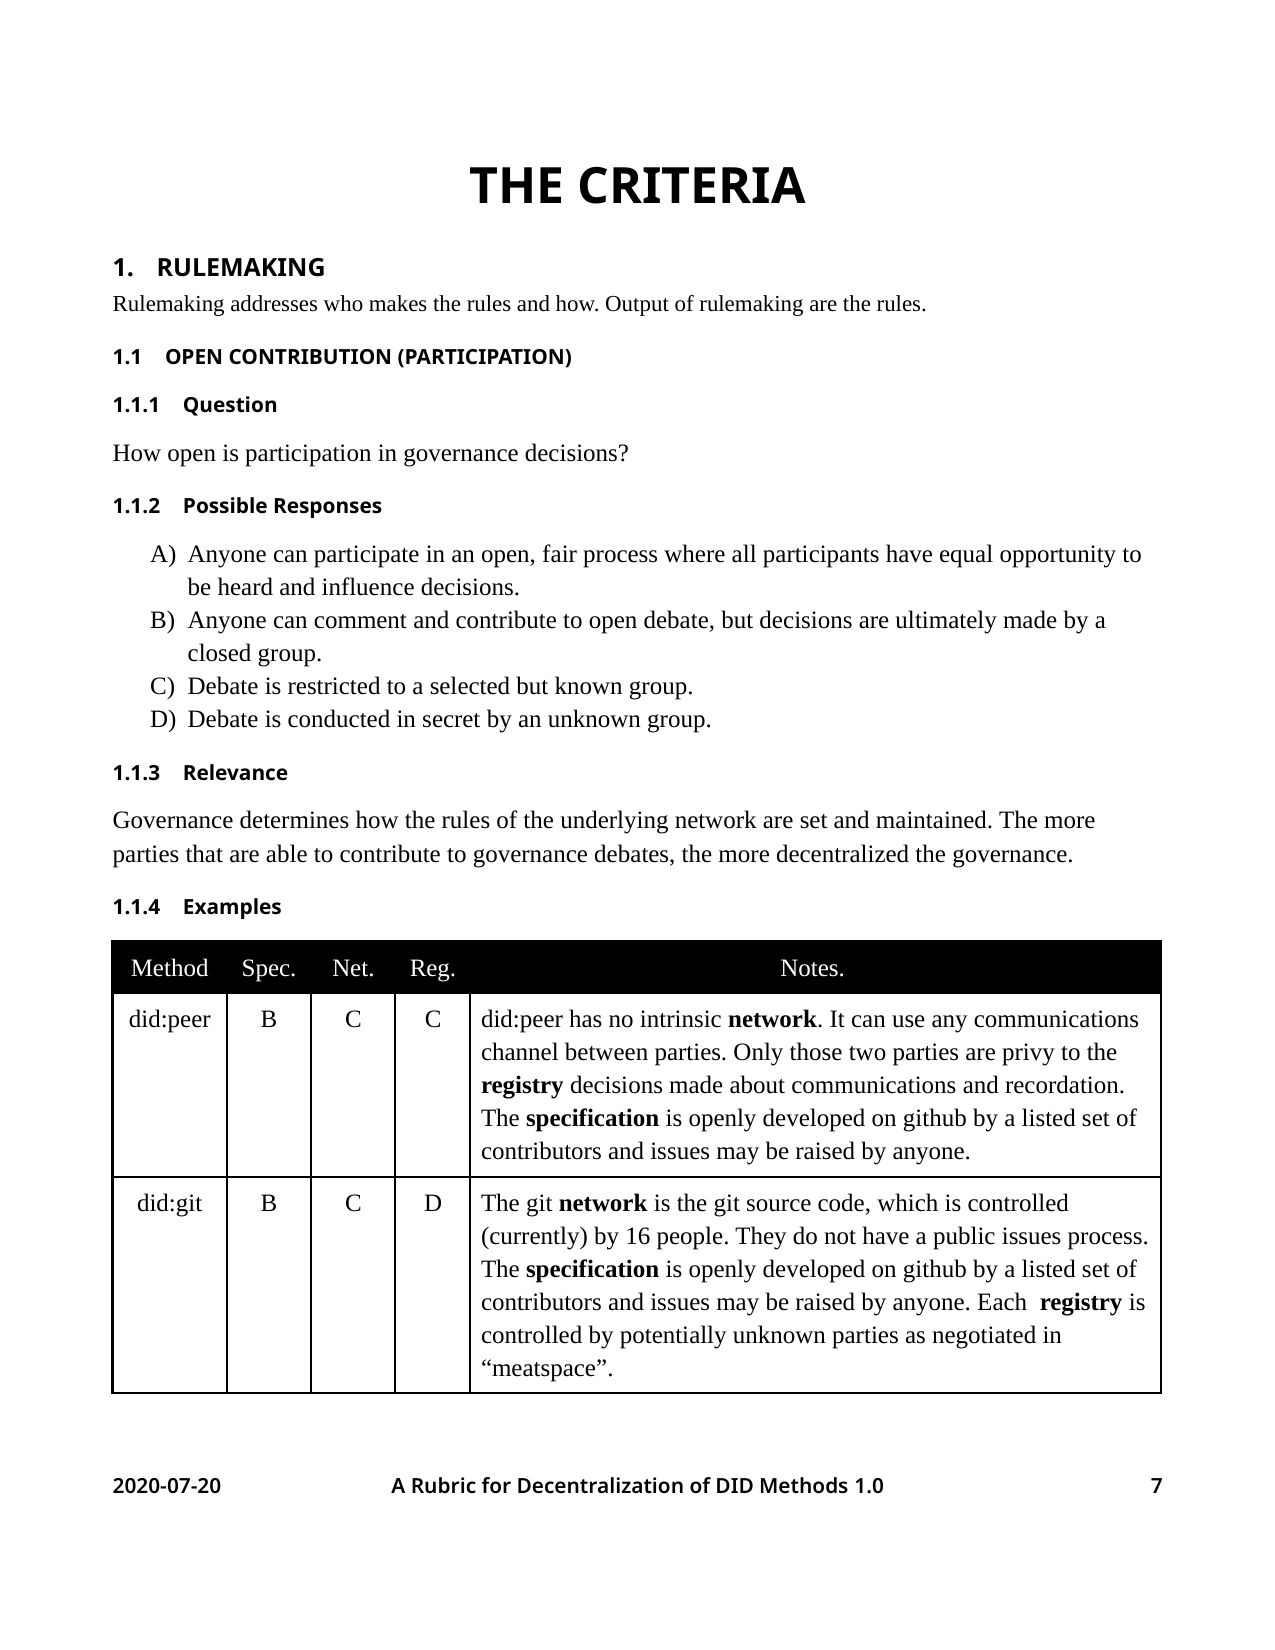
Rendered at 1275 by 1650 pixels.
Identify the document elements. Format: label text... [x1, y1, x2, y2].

text ​Rulemaking addresses who makes the rules and how. Output of rulemaking are the rules. [112, 288, 1162, 317]
list Debate is restricted to a selected but known group. [150, 671, 1162, 700]
table_cell B [228, 994, 310, 1176]
text Governance determines how the rules of the underlying network are set and maintained. The more parties that are able to contribute to governance debates, the more decentralized the governance. [112, 806, 1162, 867]
table_cell C [396, 994, 469, 1176]
subtitle Relevance [112, 758, 1162, 786]
list Debate is conducted in secret by an unknown group. [150, 704, 1162, 733]
table_header Notes. [471, 942, 1160, 992]
subtitle Open contribution (participation) [112, 342, 1162, 371]
table_header Spec. [228, 942, 310, 992]
subtitle Rulemaking [112, 249, 1162, 283]
table_header Net. [312, 942, 394, 992]
subtitle Question [112, 390, 1162, 418]
subtitle Possible Responses [112, 491, 1162, 520]
table_cell did:git [114, 1178, 226, 1392]
list Anyone can comment and contribute to open debate, but decisions are ultimately made by a closed group. [150, 605, 1162, 667]
text How open is participation in governance decisions? [112, 438, 1162, 466]
list Anyone can participate in an open, fair process where all participants have equal opportunity to be heard and influence decisions. [150, 539, 1162, 601]
table_cell did:peer has no intrinsic network. It can use any communications channel between parties. Only those two parties are privy to the registry decisions made about communications and recordation. The specification is openly developed on github by a listed set of contributors and issues may be raised by anyone. [471, 994, 1160, 1176]
table_cell B [228, 1178, 310, 1392]
subtitle Examples [112, 892, 1162, 921]
table_cell D [396, 1178, 469, 1392]
table_cell C [312, 994, 394, 1176]
table_cell The git network is the git source code, which is controlled (currently) by 16 people. They do not have a public issues process. The specification is openly developed on github by a listed set of contributors and issues may be raised by anyone. Each registry is controlled by potentially unknown parties as negotiated in “meatspace”. [471, 1178, 1160, 1392]
subtitle THE CRITERIA [112, 150, 1162, 218]
table_cell did:peer [114, 994, 226, 1176]
table_header Method [114, 942, 226, 992]
table_header Reg. [396, 942, 469, 992]
table_cell C [312, 1178, 394, 1392]
